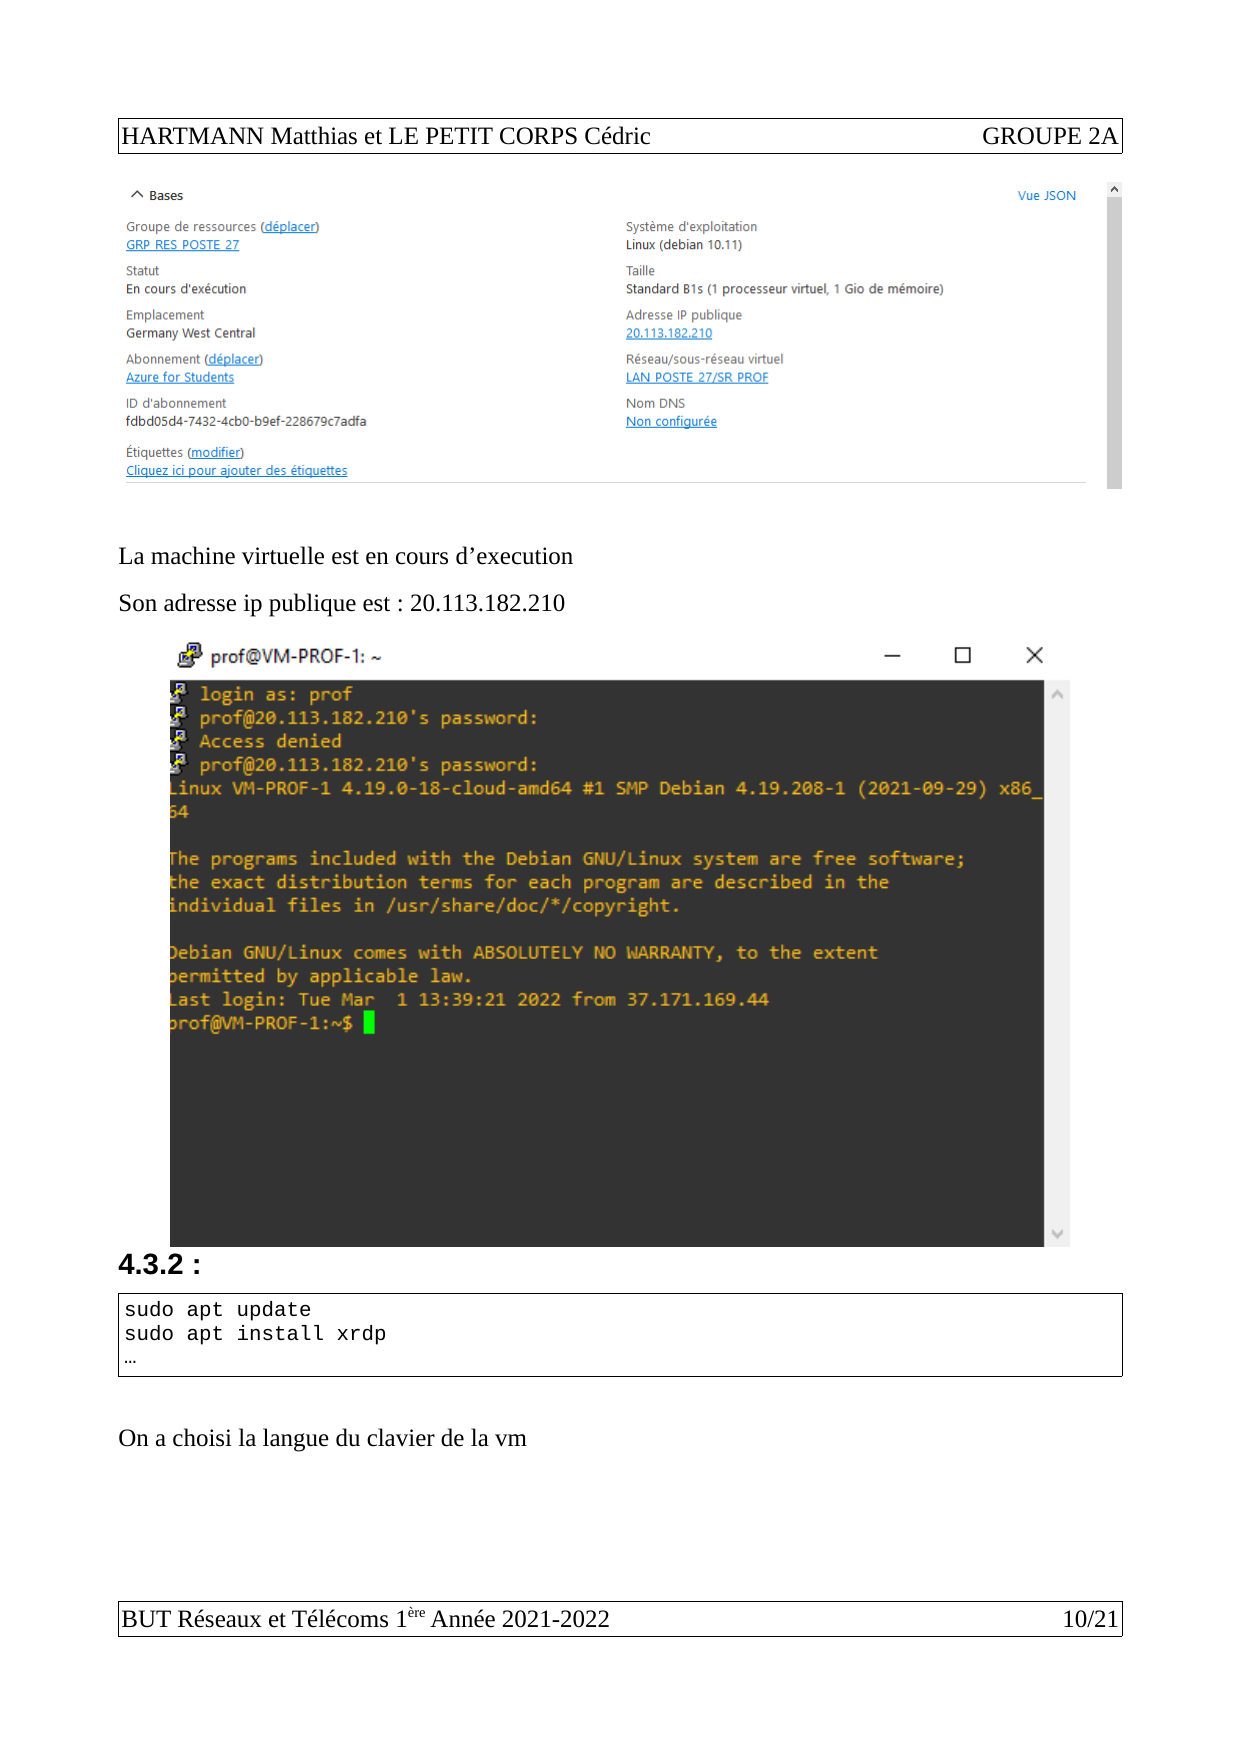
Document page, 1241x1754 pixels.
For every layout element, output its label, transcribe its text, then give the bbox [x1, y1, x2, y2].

text Son adresse ip publique est : 20.113.182.210 [118, 588, 1122, 617]
text La machine virtuelle est en cours d’execution [118, 541, 1122, 569]
picture [118, 182, 1123, 489]
text On a choisi la langue du clavier de la vm [118, 1423, 1122, 1452]
picture [170, 636, 1071, 1247]
table_header sudo apt update sudo apt install xrdp … [119, 1294, 1122, 1376]
subtitle 4.3.2 : [118, 1181, 1122, 1281]
